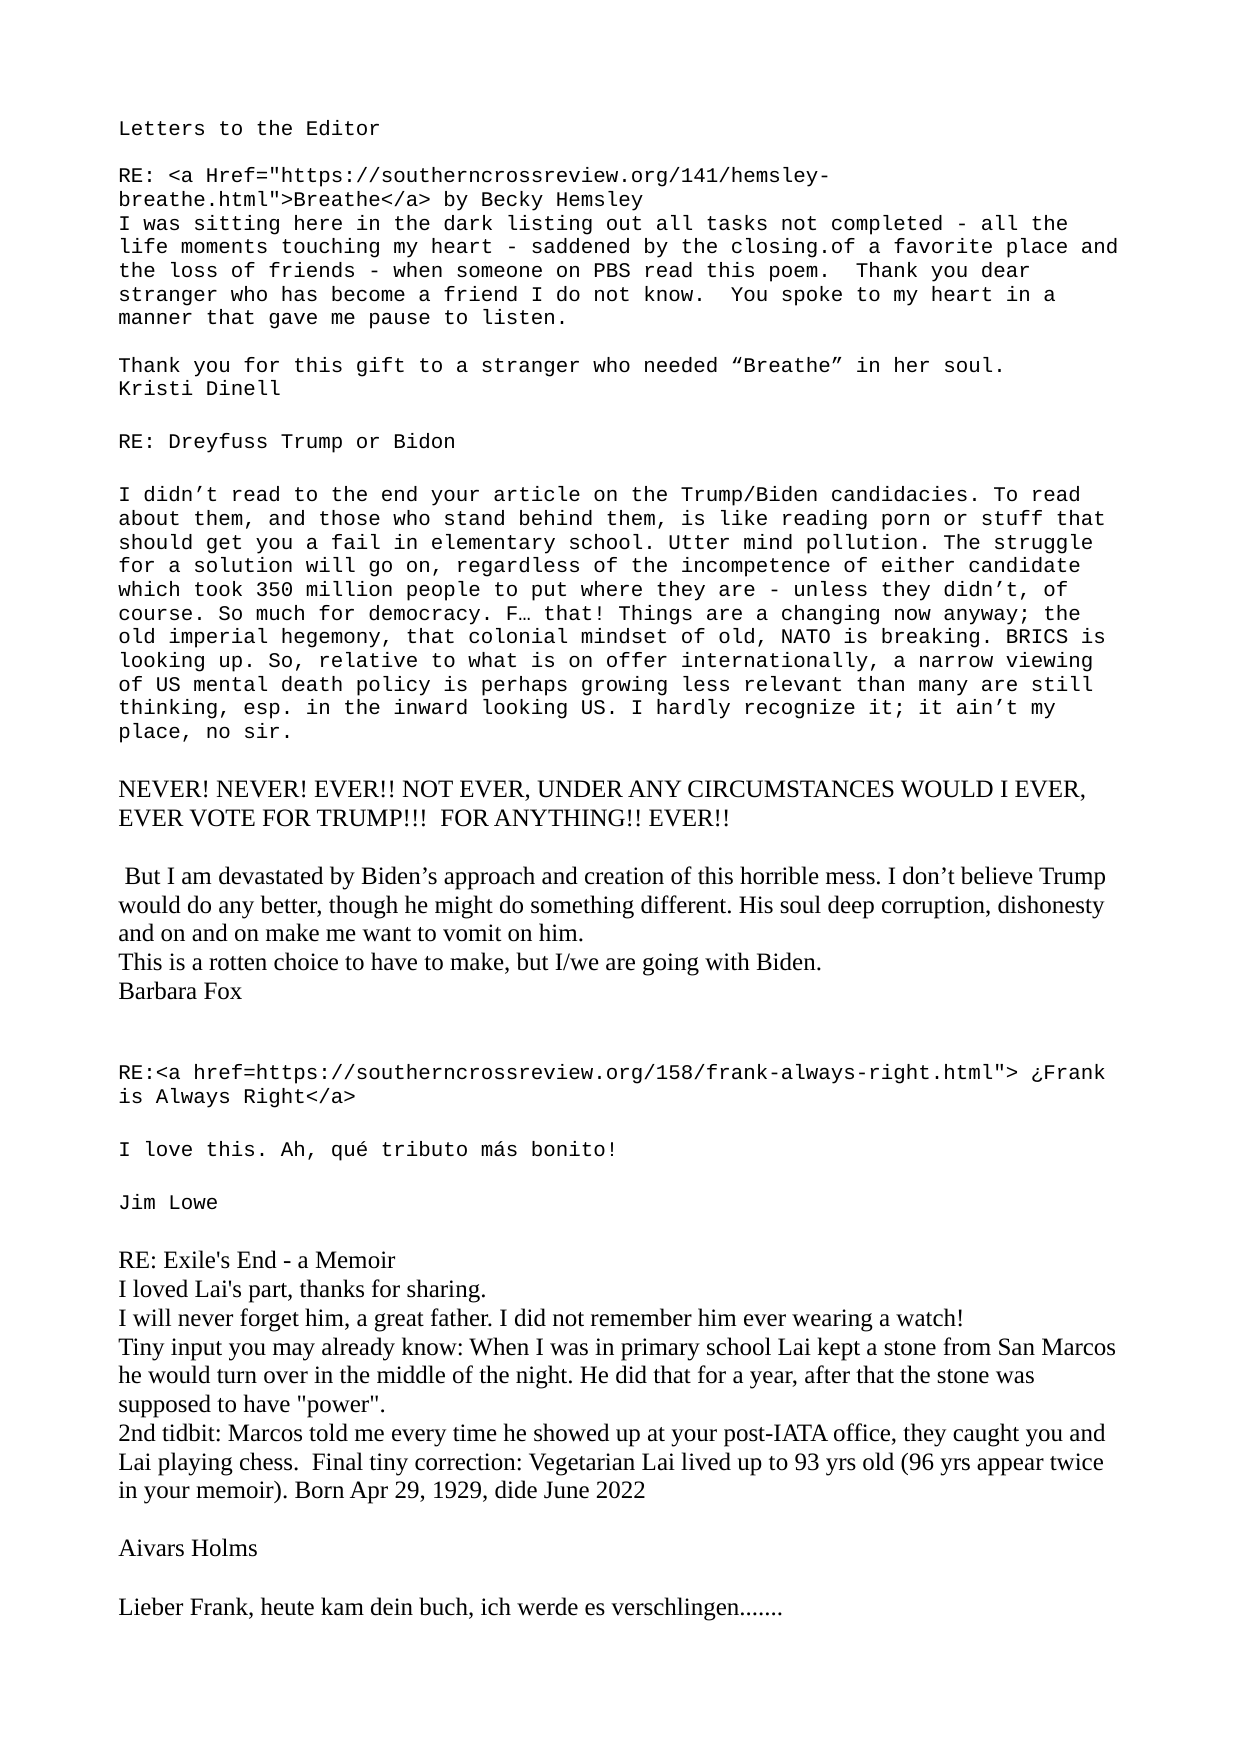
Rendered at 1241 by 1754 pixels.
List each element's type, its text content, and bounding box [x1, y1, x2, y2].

text I was sitting here in the dark listing out all tasks not completed - all the life moments touching my heart - saddened by the closing.of a favorite place and the loss of friends - when someone on PBS read this poem. Thank you dear stranger who has become a friend I do not know. You spoke to my heart in a manner that gave me pause to listen. [118, 213, 1122, 331]
text RE: Exile's End - a Memoir [118, 1245, 1122, 1274]
text I loved Lai's part, thanks for sharing. [118, 1274, 1122, 1303]
text Tiny input you may already know: When I was in primary school Lai kept a stone from San Marcos he would turn over in the middle of the night. He did that for a year, after that the stone was supposed to have "power". [118, 1332, 1122, 1418]
text Lieber Frank, heute kam dein buch, ich werde es verschlingen....... [118, 1592, 1122, 1621]
text Barbara Fox [118, 976, 1122, 1005]
text NEVER! NEVER! EVER!! NOT EVER, UNDER ANY CIRCUMSTANCES WOULD I EVER, EVER VOTE FOR TRUMP!!! FOR ANYTHING!! EVER!! [118, 774, 1122, 832]
text RE: <a Href="https://southerncrossreview.org/141/hemsley-breathe.html">Breathe</a> by Becky Hemsley [118, 165, 1122, 213]
text I will never forget him, a great father. I did not remember him ever wearing a watch! [118, 1303, 1122, 1332]
text I didn’t read to the end your article on the Trump/Biden candidacies. To read about them, and those who stand behind them, is like reading porn or stuff that should get you a fail in elementary school. Utter mind pollution. The struggle for a solution will go on, regardless of the incompetence of either candidate which took 350 million people to put where they are - unless they didn’t, of course. So much for democracy. F… that! Things are a changing now anyway; the old imperial hegemony, that colonial mindset of old, NATO is breaking. BRICS is looking up. So, relative to what is on offer internationally, a narrow viewing of US mental death policy is perhaps growing less relevant than many are still thinking, esp. in the inward looking US. I hardly recognize it; it ain’t my place, no sir. [118, 484, 1122, 744]
text RE: Dreyfuss Trump or Bidon [118, 431, 1122, 455]
text Aivars Holms [118, 1533, 1122, 1562]
text Letters to the Editor [118, 118, 1122, 142]
text But I am devastated by Biden’s approach and creation of this horrible mess. I don’t believe Trump would do any better, though he might do something different. His soul deep corruption, dishonesty and on and on make me want to vomit on him. [118, 861, 1122, 947]
text 2nd tidbit: Marcos told me every time he showed up at your post-IATA office, they caught you and Lai playing chess. Final tiny correction: Vegetarian Lai lived up to 93 yrs old (96 yrs appear twice in your memoir). Born Apr 29, 1929, dide June 2022 [118, 1418, 1122, 1504]
text RE:<a href=https://southerncrossreview.org/158/frank-always-right.html"> ¿Frank is Always Right</a> [118, 1062, 1122, 1109]
text I love this. Ah, qué tributo más bonito! [118, 1139, 1122, 1163]
text This is a rotten choice to have to make, but I/we are going with Biden. [118, 947, 1122, 976]
text Jim Lowe [118, 1192, 1122, 1216]
text Thank you for this gift to a stranger who needed “Breathe” in her soul. [118, 354, 1122, 378]
text Kristi Dinell [118, 378, 1122, 402]
